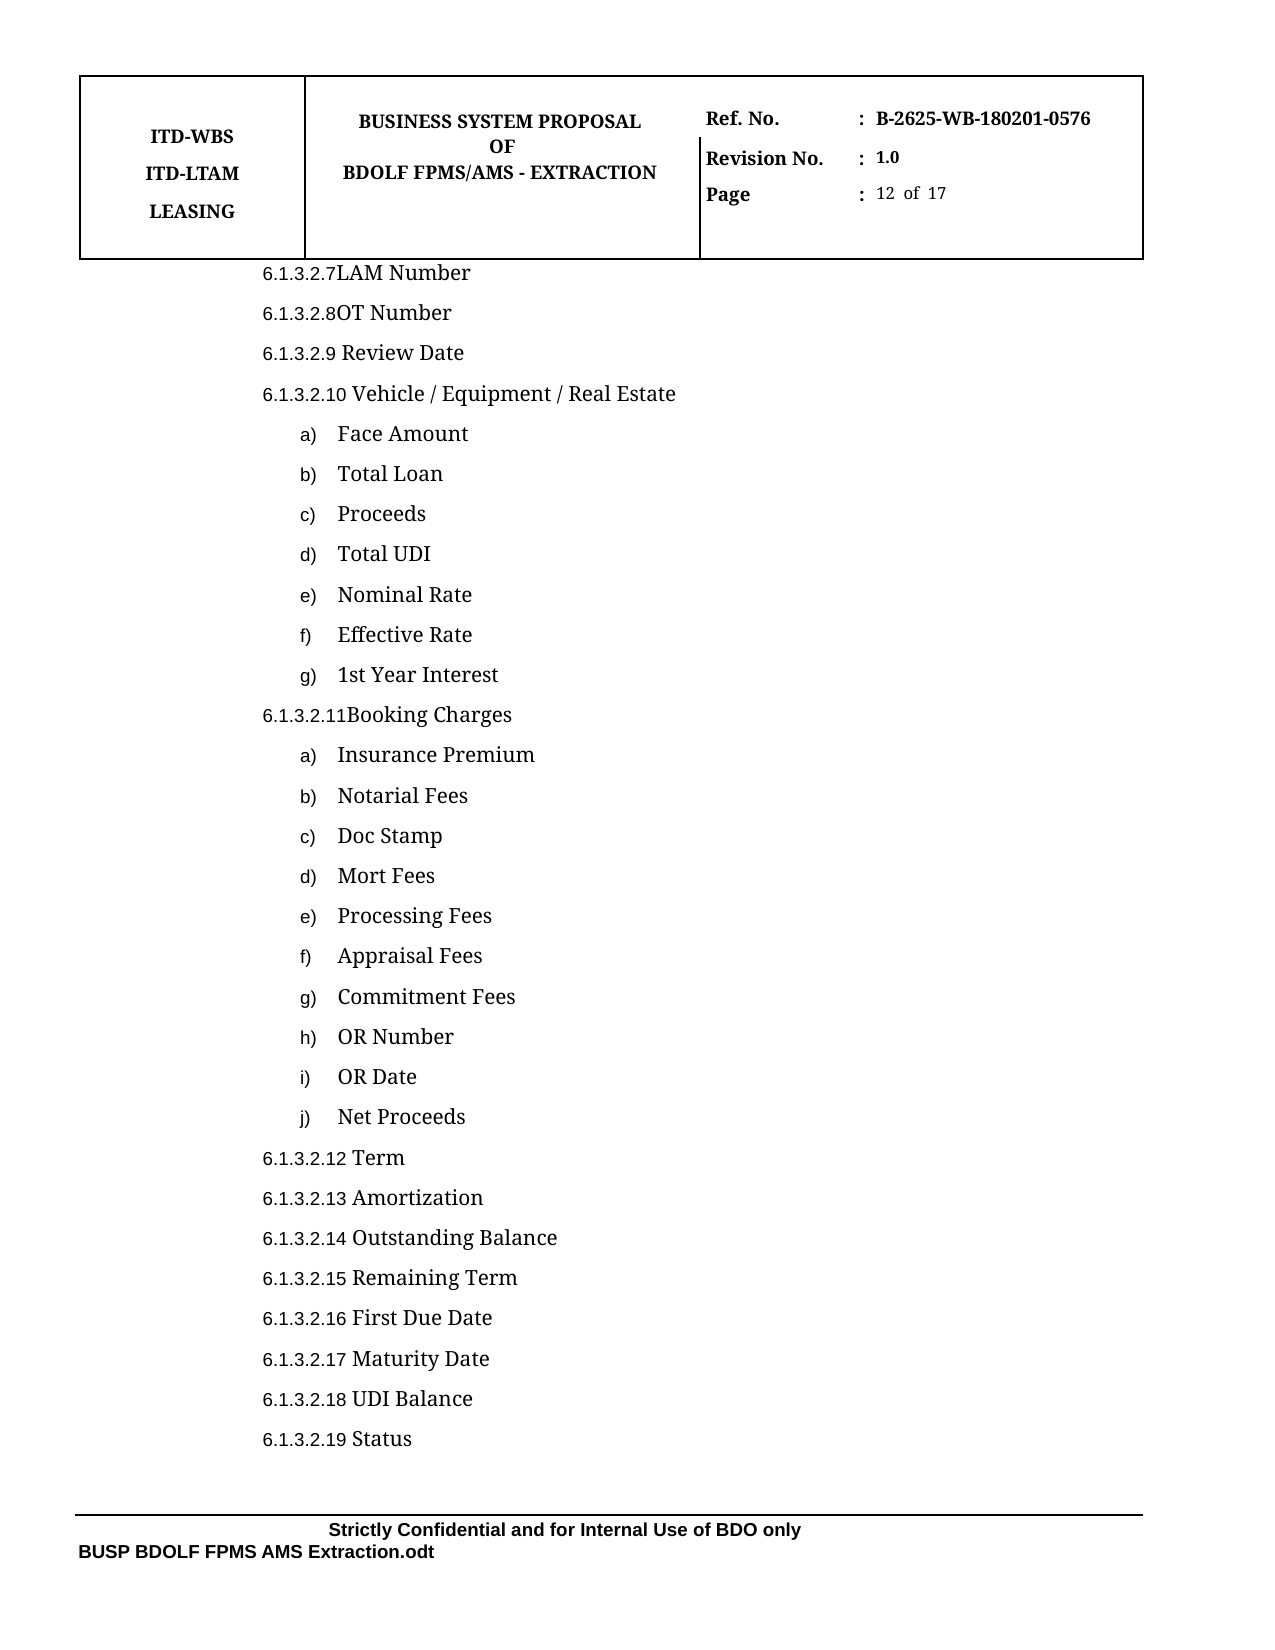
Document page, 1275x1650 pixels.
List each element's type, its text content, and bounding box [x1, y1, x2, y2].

list First Due Date [262, 1303, 1143, 1332]
list Status [262, 1424, 1143, 1452]
list Review Date [262, 338, 1143, 367]
list Total UDI [300, 539, 1143, 568]
list Proceeds [300, 499, 1143, 527]
list LAM Number [262, 260, 1143, 286]
list Net Proceeds [300, 1102, 1143, 1131]
list 1st Year Interest [300, 660, 1143, 688]
list OT Number [262, 298, 1143, 326]
list Processing Fees [300, 901, 1143, 929]
list OR Date [300, 1062, 1143, 1090]
list Remaining Term [262, 1263, 1143, 1291]
list Outstanding Balance [262, 1223, 1143, 1251]
list Total Loan [300, 459, 1143, 487]
list Mort Fees [300, 861, 1143, 889]
list Doc Stamp [300, 821, 1143, 849]
list Insurance Premium [300, 741, 1143, 769]
list Notarial Fees [300, 781, 1143, 809]
list Nominal Rate [300, 580, 1143, 608]
list OR Number [300, 1022, 1143, 1050]
list Booking Charges [262, 700, 1143, 728]
list Term [262, 1143, 1143, 1171]
list Vehicle / Equipment / Real Estate [262, 379, 1143, 407]
list Maturity Date [262, 1344, 1143, 1372]
list UDI Balance [262, 1384, 1143, 1412]
list Appraisal Fees [300, 942, 1143, 970]
list Face Amount [300, 419, 1143, 447]
list Commitment Fees [300, 982, 1143, 1010]
list Effective Rate [300, 620, 1143, 648]
list Amortization [262, 1183, 1143, 1211]
